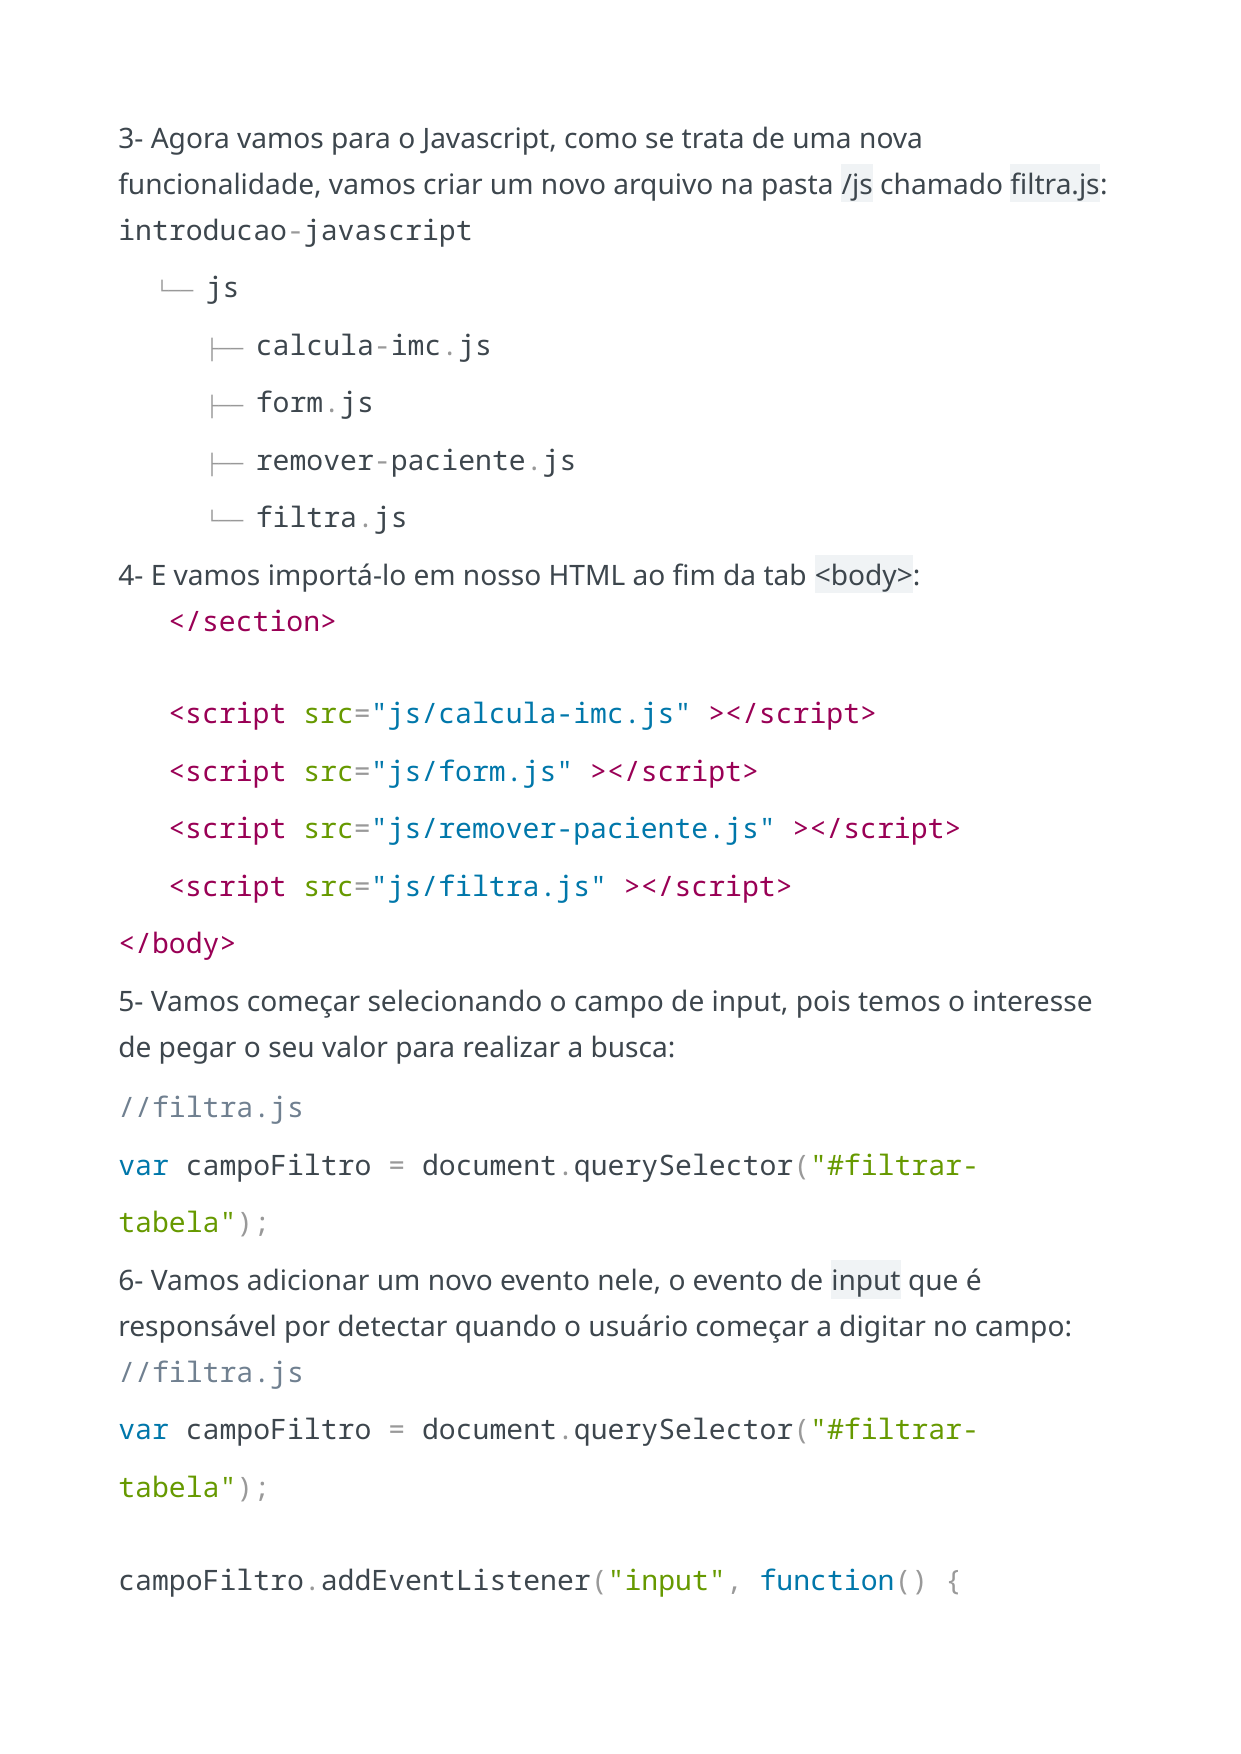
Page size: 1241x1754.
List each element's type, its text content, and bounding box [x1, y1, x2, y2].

text 5- Vamos começar selecionando o campo de input, pois temos o interesse de pegar o seu valor para realizar a busca: [118, 981, 1122, 1066]
text 6- Vamos adicionar um novo evento nele, o evento de input que é responsável por detectar quando o usuário começar a digitar no campo: [118, 1260, 1122, 1344]
text 4- E vamos importá-lo em nosso HTML ao fim da tab <body>: [118, 555, 1122, 593]
text </body> [118, 924, 1122, 962]
text campoFiltro.addEventListener("input", function() { [118, 1560, 1122, 1598]
text <script src="js/form.js" ></script> [118, 751, 1122, 790]
text └── js [118, 267, 1122, 306]
text 3- Agora vamos para o Javascript, como se trata de uma nova funcionalidade, vamos criar um novo arquivo na pasta /js chamado filtra.js: [118, 118, 1122, 202]
text introducao-javascript [118, 210, 1122, 248]
text <script src="js/remover-paciente.js" ></script> [118, 809, 1122, 847]
text ├── calcula-imc.js [118, 325, 1122, 363]
text var campoFiltro = document.querySelector("#filtrar-tabela"); [118, 1145, 1122, 1241]
text var campoFiltro = document.querySelector("#filtrar-tabela"); [118, 1410, 1122, 1506]
text </section> [118, 601, 1122, 639]
text ├── form.js [118, 382, 1122, 421]
text ├── remover-paciente.js [118, 440, 1122, 478]
text └── filtra.js [118, 497, 1122, 536]
text //filtra.js [118, 1352, 1122, 1391]
text //filtra.js [118, 1088, 1122, 1126]
text <script src="js/filtra.js" ></script> [118, 866, 1122, 905]
text <script src="js/calcula-imc.js" ></script> [118, 694, 1122, 732]
